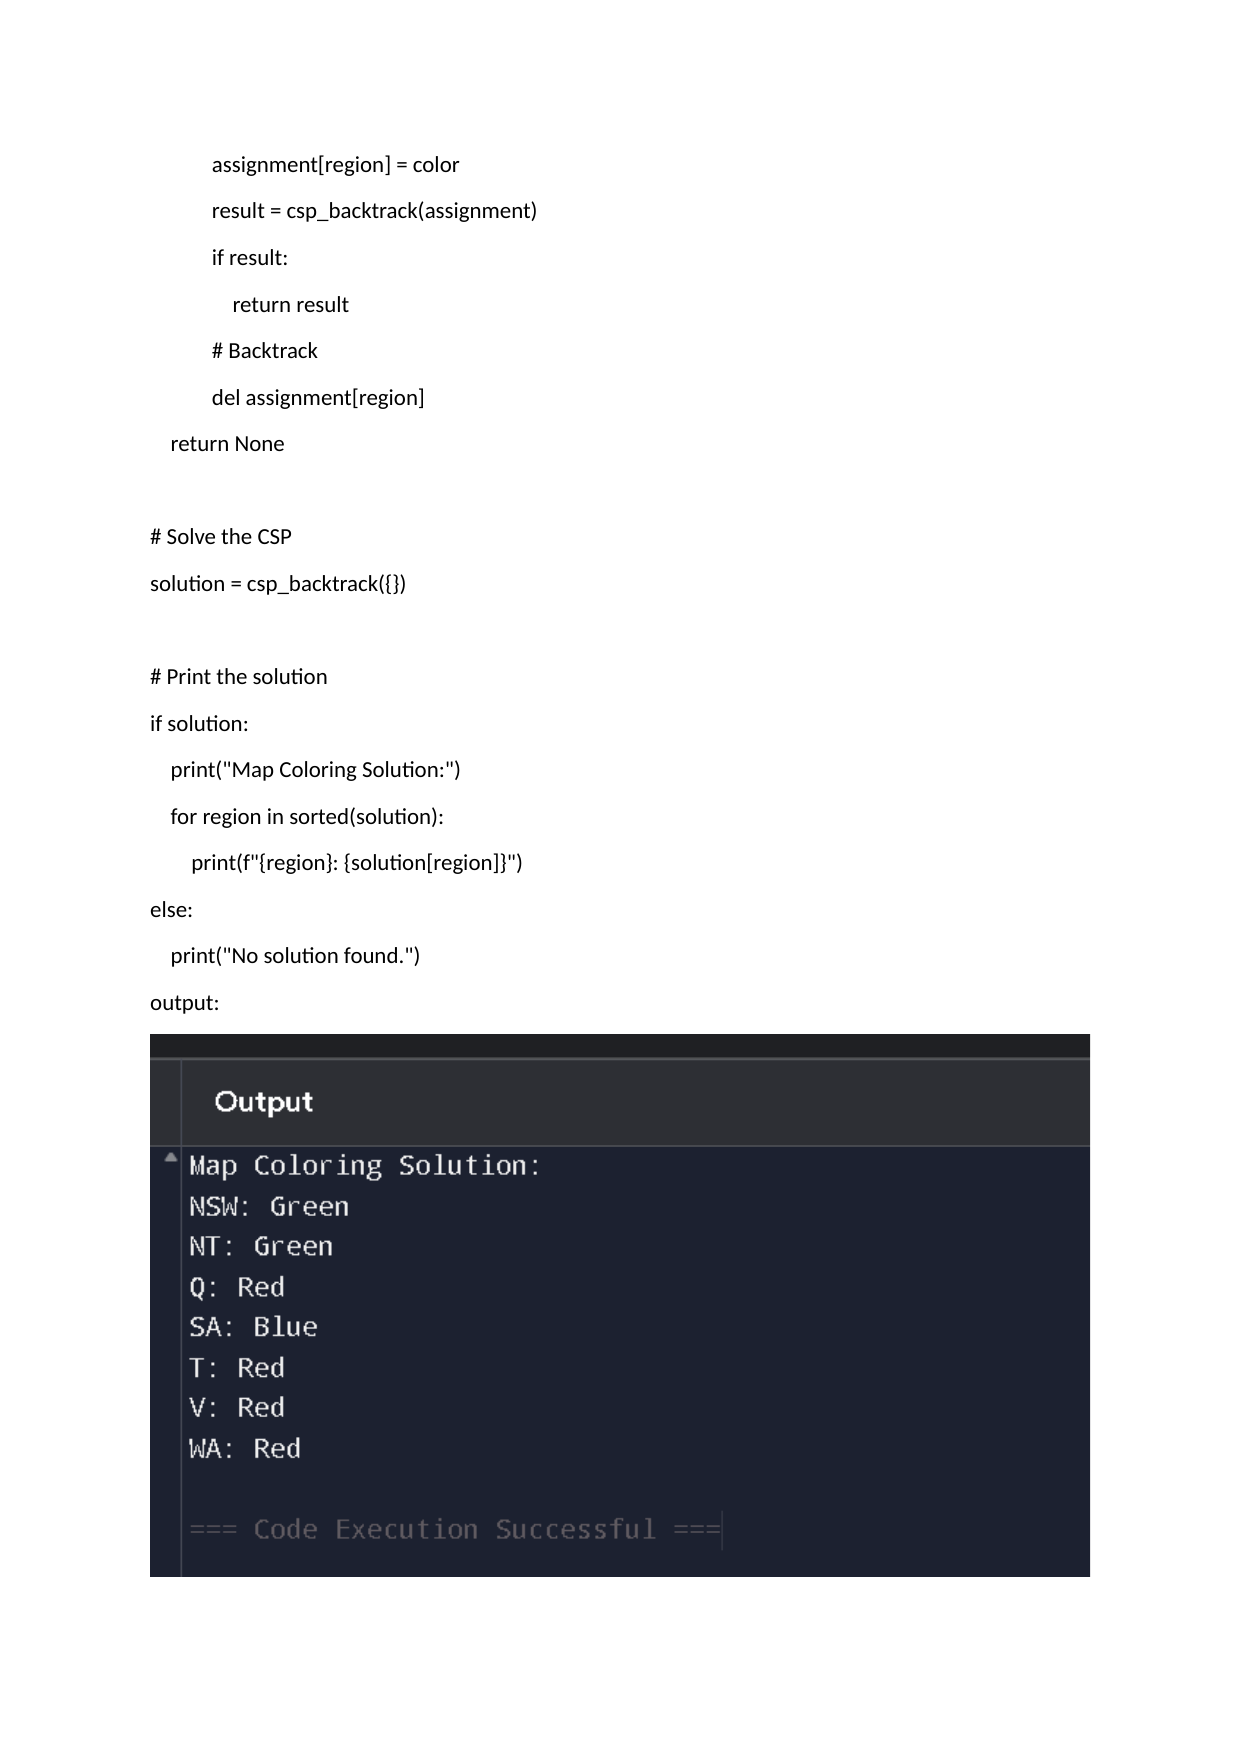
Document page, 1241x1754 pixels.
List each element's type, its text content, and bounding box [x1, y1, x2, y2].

text print(f"{region}: {solution[region]}") [150, 848, 1090, 876]
text print("No solution found.") [150, 942, 1090, 969]
text # Solve the CSP [150, 522, 1090, 551]
text else: [150, 895, 1090, 923]
text del assignment[region] [150, 383, 1090, 411]
text for region in sorted(solution): [150, 802, 1090, 830]
text # Backtrack [150, 336, 1090, 364]
text if result: [150, 243, 1090, 271]
text result = csp_backtrack(assignment) [150, 197, 1090, 224]
text # Print the solution [150, 662, 1090, 690]
text return None [150, 429, 1090, 457]
text output: [150, 988, 1090, 1016]
text print("Map Coloring Solution:") [150, 755, 1090, 783]
text return result [150, 290, 1090, 318]
text assignment[region] = color [150, 150, 1090, 178]
text if solution: [150, 709, 1090, 737]
text solution = csp_backtrack({}) [150, 569, 1090, 597]
